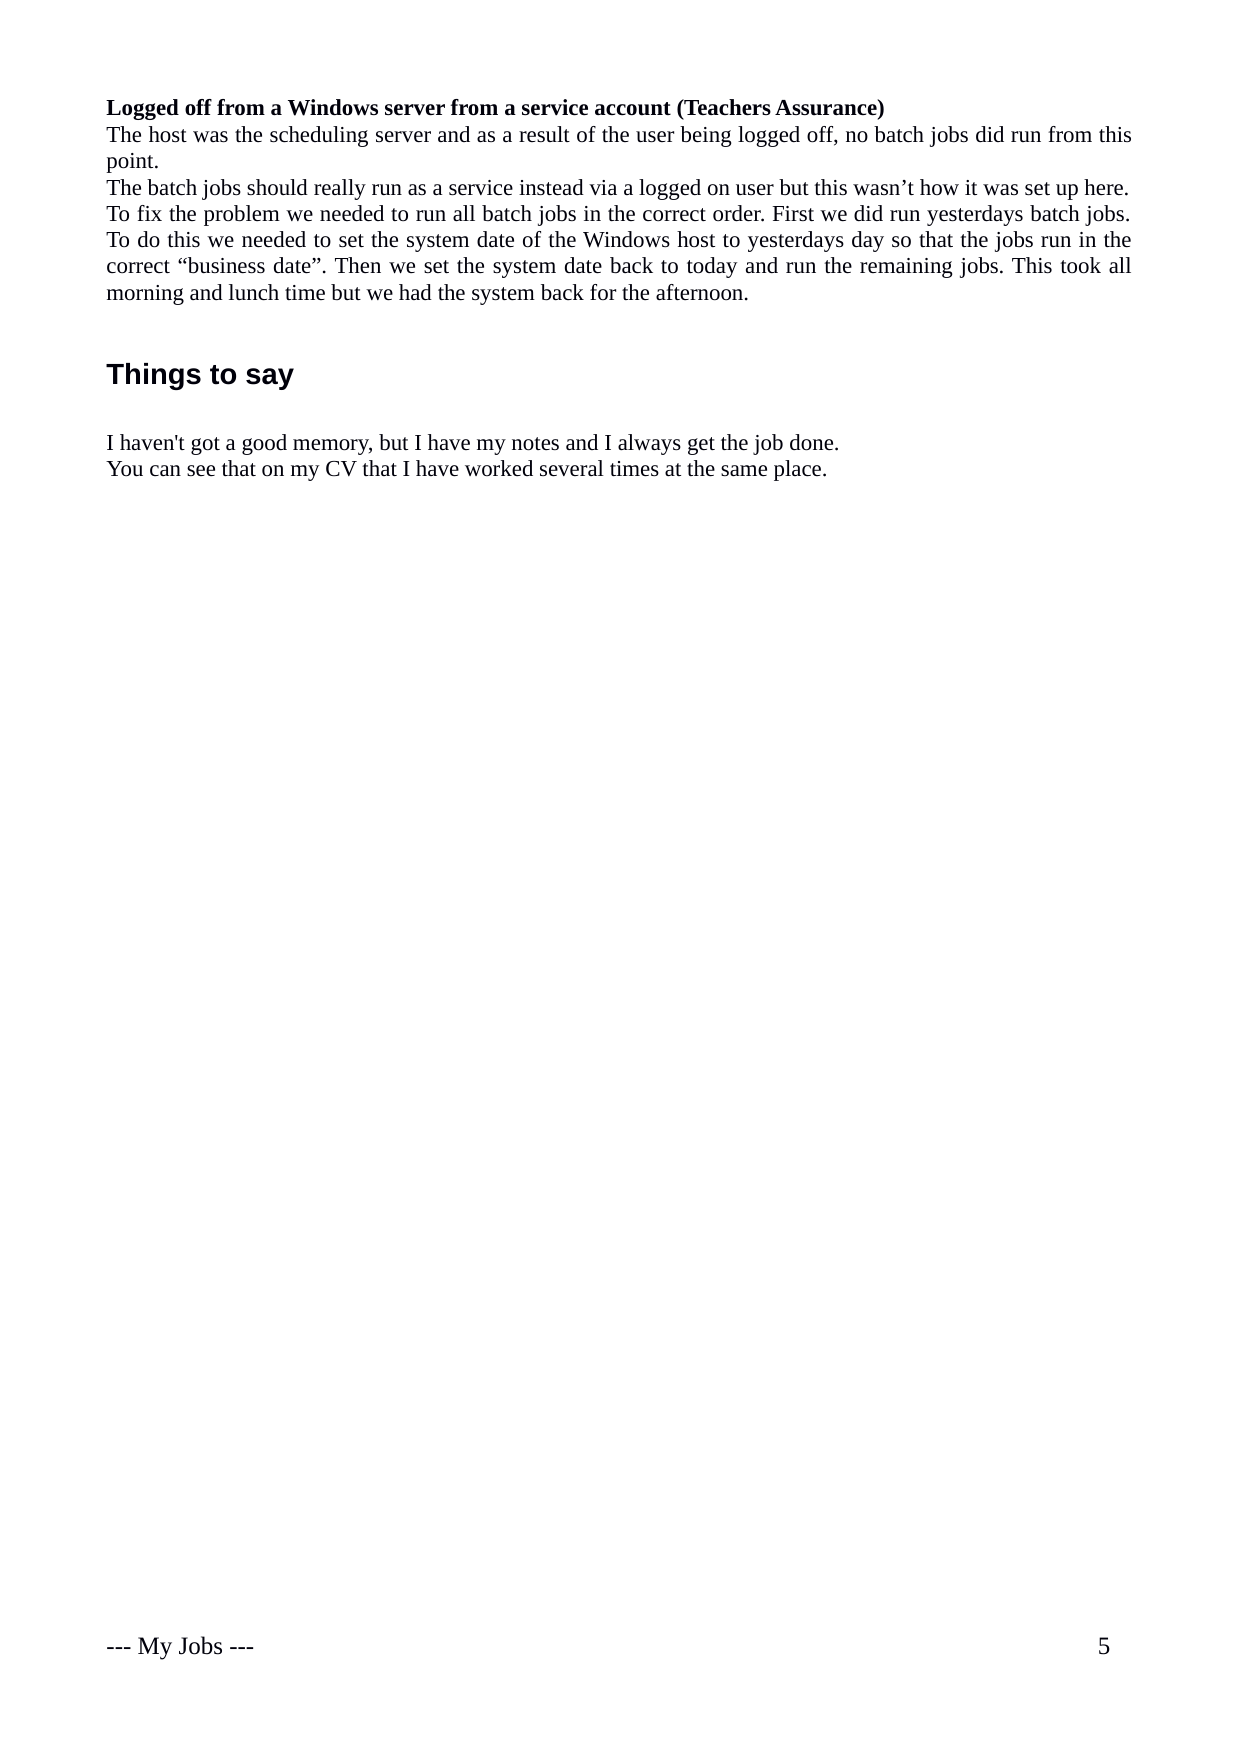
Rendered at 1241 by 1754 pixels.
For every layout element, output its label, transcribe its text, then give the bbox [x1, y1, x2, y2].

text The host was the scheduling server and as a result of the user being logged off, no batch jobs did run from this point. [106, 121, 1134, 173]
text You can see that on my CV that I have worked several times at the same place. [106, 455, 1134, 482]
text Logged off from a Windows server from a service account (Teachers Assurance) [106, 94, 1134, 121]
text To fix the problem we needed to run all batch jobs in the correct order. First we did run yesterdays batch jobs. To do this we needed to set the system date of the Windows host to yesterdays day so that the jobs run in the correct “business date”. Then we set the system date back to today and run the remaining jobs. This took all morning and lunch time but we had the system back for the afternoon. [106, 200, 1134, 305]
subtitle Things to say [106, 357, 1134, 390]
text The batch jobs should really run as a service instead via a logged on user but this wasn’t how it was set up here. [106, 173, 1134, 200]
text I haven't got a good memory, but I have my notes and I always get the job done. [106, 429, 1134, 455]
